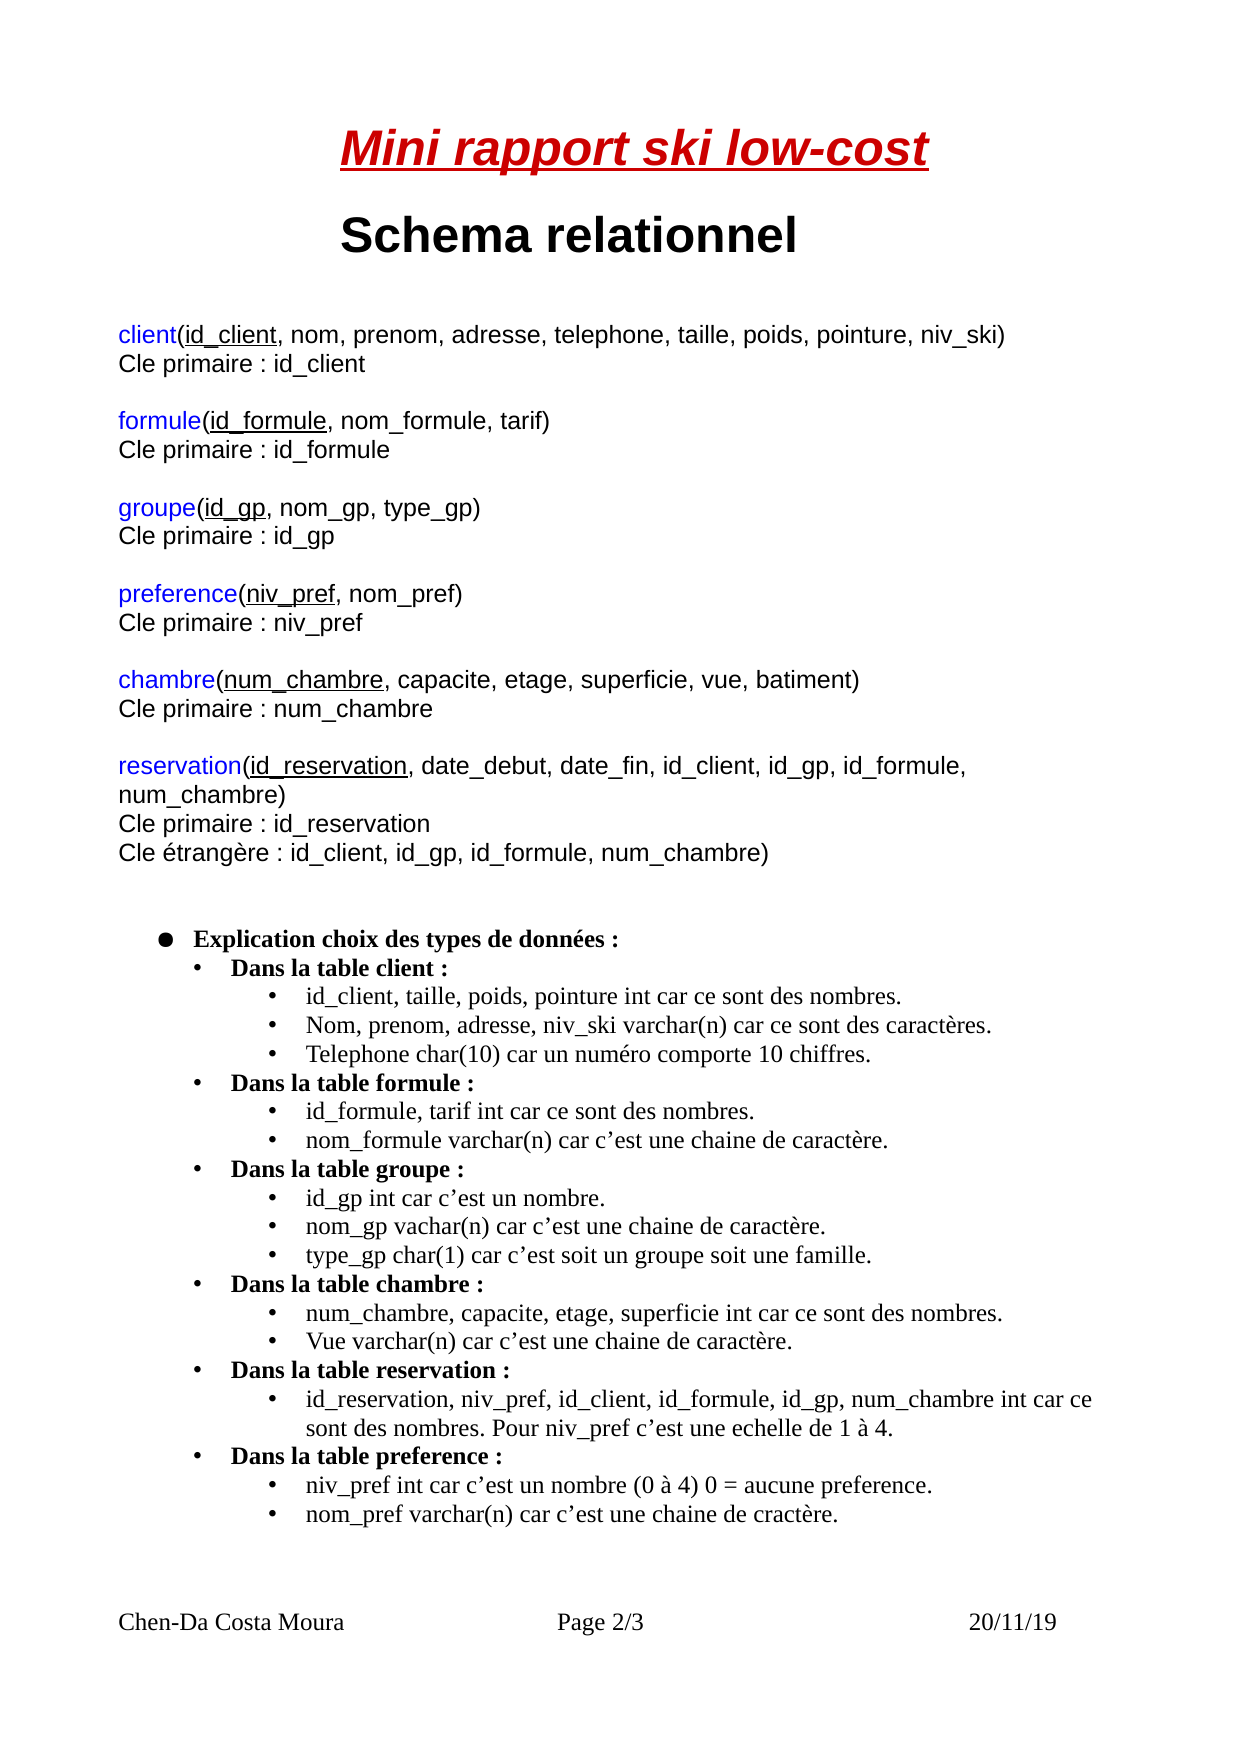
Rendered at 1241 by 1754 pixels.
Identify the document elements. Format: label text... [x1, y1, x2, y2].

text chambre(num_chambre, capacite, etage, superficie, vue, batiment) [118, 665, 1122, 694]
text Cle primaire : id_reservation [118, 809, 1122, 838]
text reservation(id_reservation, date_debut, date_fin, id_client, id_gp, id_formule, num_chambre) [118, 751, 1122, 809]
text Cle primaire : id_formule [118, 435, 1122, 464]
text Cle primaire : num_chambre [118, 694, 1122, 723]
list id_formule, tarif int car ce sont des nombres. [268, 1096, 1122, 1125]
list nom_formule varchar(n) car c’est une chaine de caractère. [268, 1125, 1122, 1154]
list Dans la table client : [193, 953, 1122, 981]
text Schema relationnel [118, 205, 1122, 263]
text Cle primaire : niv_pref [118, 608, 1122, 636]
list id_client, taille, poids, pointure int car ce sont des nombres. [268, 981, 1122, 1010]
text Cle primaire : id_client [118, 349, 1122, 378]
list Nom, prenom, adresse, niv_ski varchar(n) car ce sont des caractères. [268, 1010, 1122, 1039]
list id_gp int car c’est un nombre. [268, 1183, 1122, 1211]
list Dans la table groupe : [193, 1154, 1122, 1183]
text formule(id_formule, nom_formule, tarif) [118, 406, 1122, 435]
list Dans la table reservation : [193, 1355, 1122, 1384]
list nom_gp vachar(n) car c’est une chaine de caractère. [268, 1211, 1122, 1240]
text Cle primaire : id_gp [118, 521, 1122, 550]
text Cle étrangère : id_client, id_gp, id_formule, num_chambre) [118, 838, 1122, 866]
text client(id_client, nom, prenom, adresse, telephone, taille, poids, pointure, niv_ski) [118, 320, 1122, 349]
list niv_pref int car c’est un nombre (0 à 4) 0 = aucune preference. [268, 1470, 1122, 1499]
list type_gp char(1) car c’est soit un groupe soit une famille. [268, 1240, 1122, 1269]
list Telephone char(10) car un numéro comporte 10 chiffres. [268, 1039, 1122, 1068]
list Explication choix des types de données : [156, 924, 1122, 953]
text groupe(id_gp, nom_gp, type_gp) [118, 493, 1122, 521]
list num_chambre, capacite, etage, superficie int car ce sont des nombres. [268, 1298, 1122, 1326]
text preference(niv_pref, nom_pref) [118, 579, 1122, 608]
list id_reservation, niv_pref, id_client, id_formule, id_gp, num_chambre int car ce sont des nombres. Pour niv_pref c’est une echelle de 1 à 4. [268, 1384, 1122, 1441]
list Dans la table preference : [193, 1441, 1122, 1470]
list Dans la table chambre : [193, 1269, 1122, 1298]
list Dans la table formule : [193, 1068, 1122, 1096]
list nom_pref varchar(n) car c’est une chaine de cractère. [268, 1499, 1122, 1528]
list Vue varchar(n) car c’est une chaine de caractère. [268, 1326, 1122, 1355]
